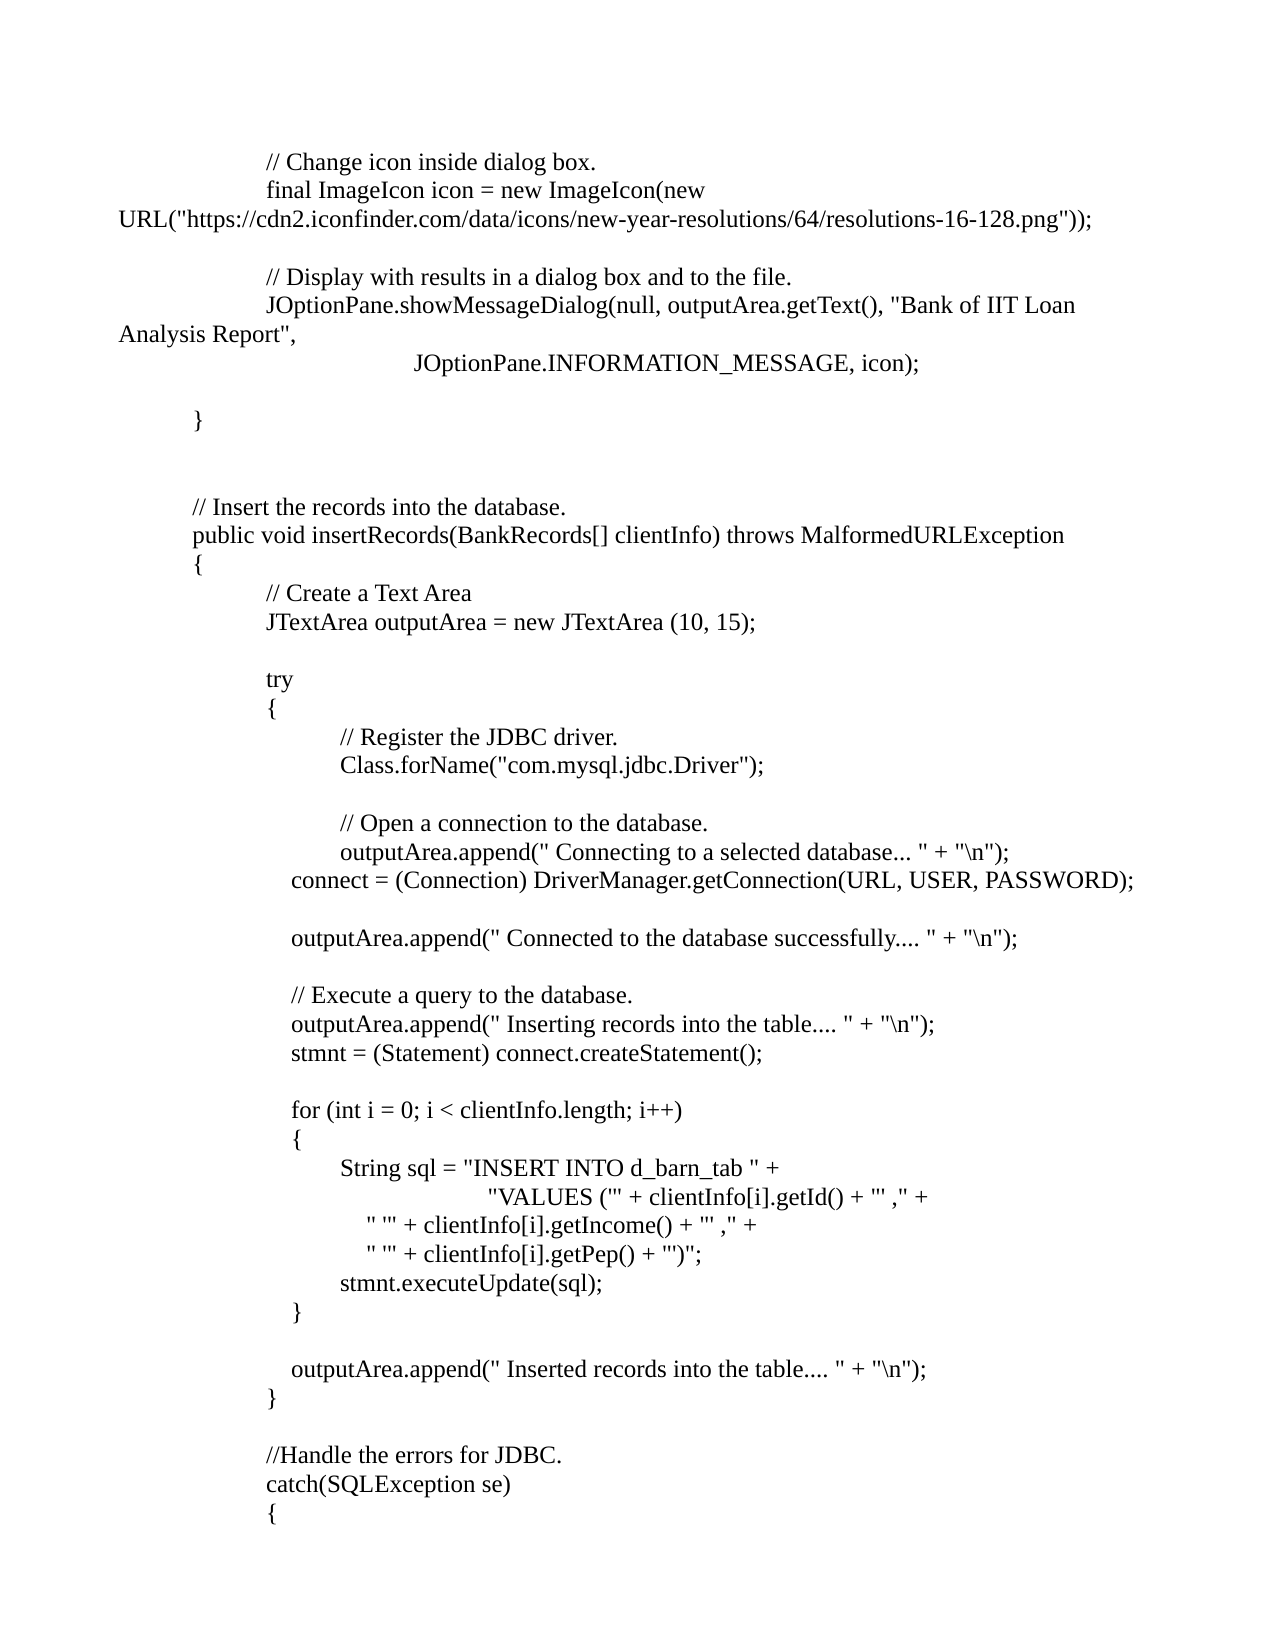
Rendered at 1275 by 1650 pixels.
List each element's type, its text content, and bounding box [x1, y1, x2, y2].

text // Open a connection to the database. [118, 808, 1157, 837]
text } [118, 406, 1157, 434]
text // Display with results in a dialog box and to the file. [118, 262, 1157, 291]
text String sql = "INSERT INTO d_barn_tab " + [118, 1153, 1157, 1182]
text // Execute a query to the database. [118, 981, 1157, 1009]
text // Change icon inside dialog box. [118, 147, 1157, 176]
text } [118, 1297, 1157, 1326]
text { [118, 549, 1157, 578]
text final ImageIcon icon = new ImageIcon(new URL("https://cdn2.iconfinder.com/data/icons/new-year-resolutions/64/resolutions-16-128.png")); [118, 176, 1157, 233]
text public void insertRecords(BankRecords[] clientInfo) throws MalformedURLException [118, 521, 1157, 549]
text "VALUES ('" + clientInfo[i].getId() + "' ," + [118, 1182, 1157, 1211]
text outputArea.append(" Connecting to a selected database... " + "\n"); [118, 837, 1157, 866]
text stmnt = (Statement) connect.createStatement(); [118, 1038, 1157, 1067]
text catch(SQLException se) [118, 1469, 1157, 1498]
text // Insert the records into the database. [118, 492, 1157, 521]
text // Create a Text Area [118, 578, 1157, 607]
text // Register the JDBC driver. [118, 722, 1157, 751]
text for (int i = 0; i < clientInfo.length; i++) [118, 1096, 1157, 1124]
text " '" + clientInfo[i].getIncome() + "' ," + [118, 1211, 1157, 1239]
text { [118, 1498, 1157, 1527]
text //Handle the errors for JDBC. [118, 1441, 1157, 1469]
text connect = (Connection) DriverManager.getConnection(URL, USER, PASSWORD); [118, 866, 1157, 894]
text " '" + clientInfo[i].getPep() + "')"; [118, 1239, 1157, 1268]
text JOptionPane.showMessageDialog(null, outputArea.getText(), "Bank of IIT Loan Analysis Report", [118, 291, 1157, 348]
text try [118, 664, 1157, 693]
text { [118, 693, 1157, 722]
text outputArea.append(" Inserting records into the table.... " + "\n"); [118, 1009, 1157, 1038]
text } [118, 1383, 1157, 1412]
text JTextArea outputArea = new JTextArea (10, 15); [118, 607, 1157, 636]
text outputArea.append(" Inserted records into the table.... " + "\n"); [118, 1354, 1157, 1383]
text { [118, 1124, 1157, 1153]
text JOptionPane.INFORMATION_MESSAGE, icon); [118, 348, 1157, 377]
text outputArea.append(" Connected to the database successfully.... " + "\n"); [118, 923, 1157, 952]
text Class.forName("com.mysql.jdbc.Driver"); [118, 751, 1157, 779]
text stmnt.executeUpdate(sql); [118, 1268, 1157, 1297]
